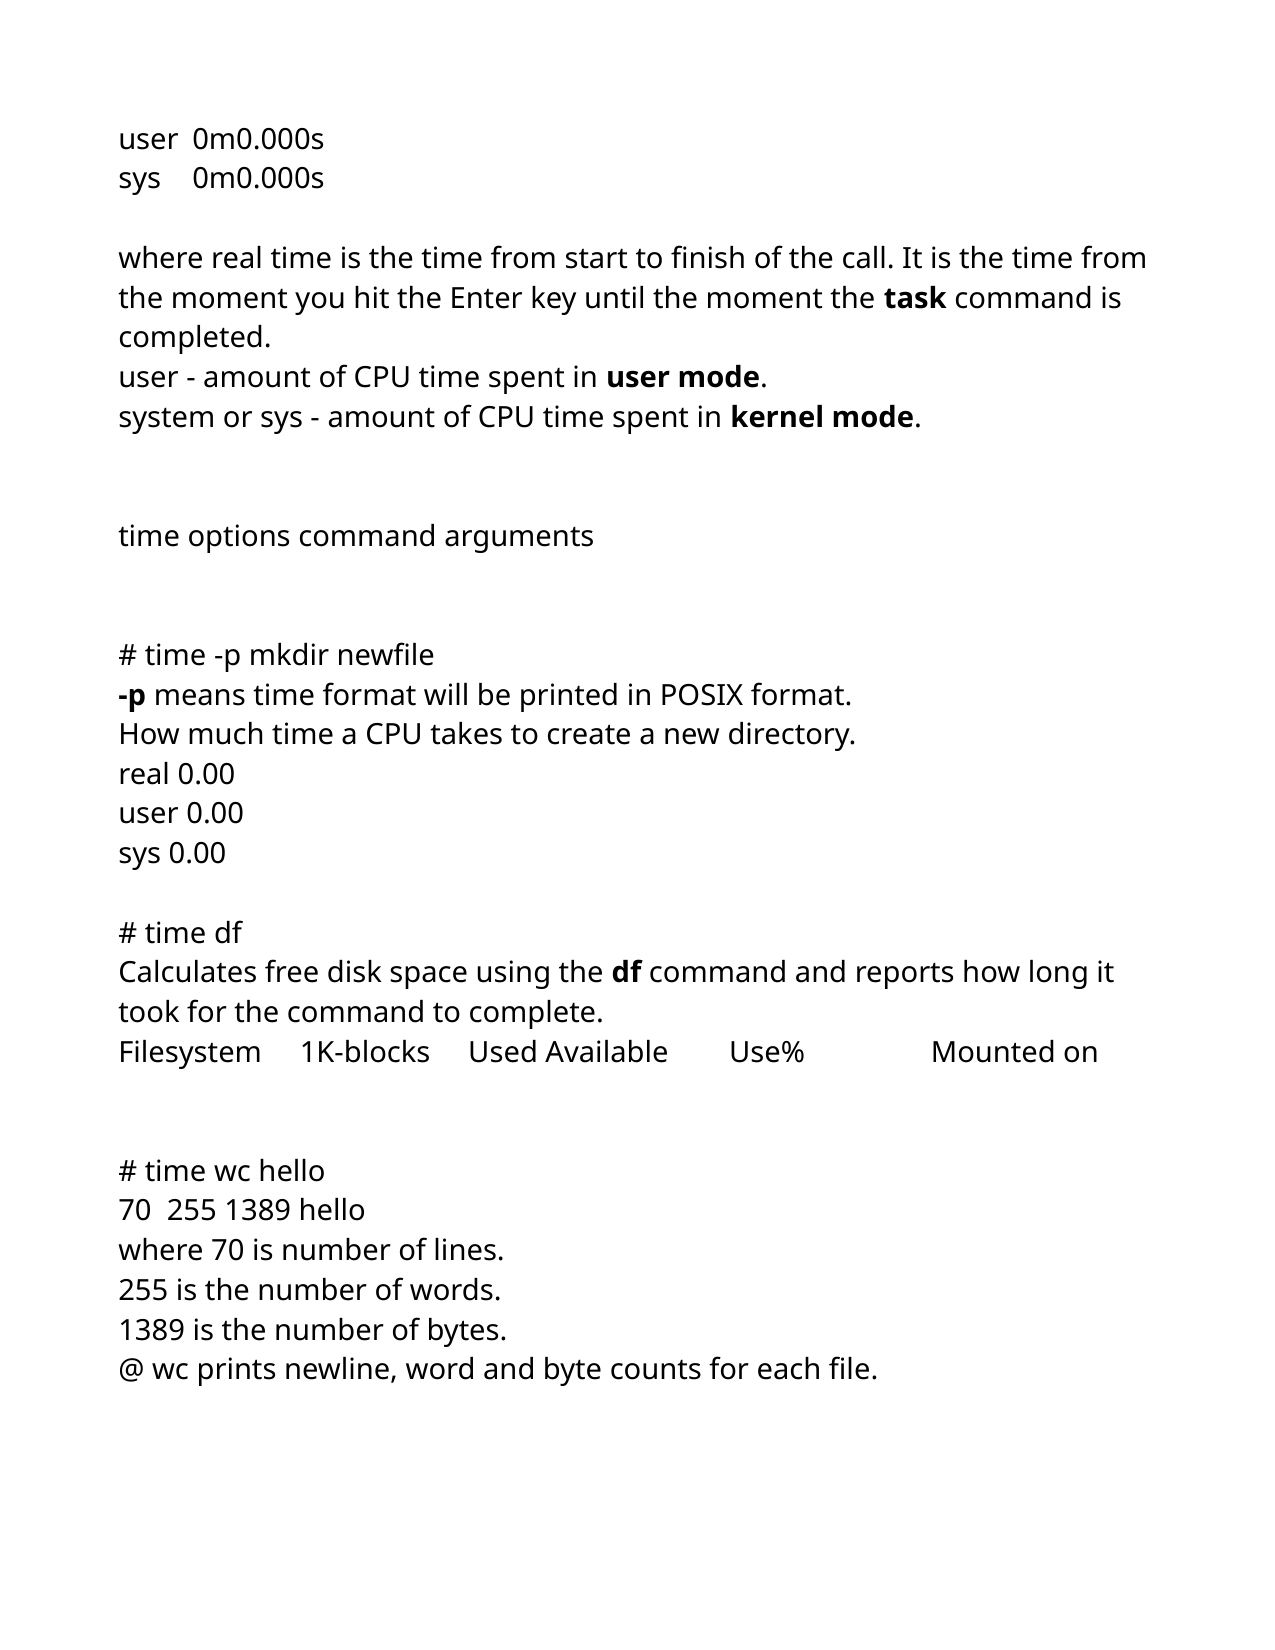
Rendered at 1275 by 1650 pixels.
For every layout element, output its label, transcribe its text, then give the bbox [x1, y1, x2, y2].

text 1389 is the number of bytes. [118, 1309, 1157, 1348]
text where 70 is number of lines. [118, 1229, 1157, 1269]
text # time df [118, 912, 1157, 952]
text 70 255 1389 hello [118, 1190, 1157, 1229]
text user - amount of CPU time spent in user mode. [118, 356, 1157, 396]
text where real time is the time from start to finish of the call. It is the time from the moment you hit the Enter key until the moment the task command is completed. [118, 237, 1157, 356]
text user 0m0.000s [118, 118, 1157, 158]
text # time -p mkdir newfile [118, 634, 1157, 674]
text # time wc hello [118, 1150, 1157, 1190]
text user 0.00 [118, 793, 1157, 832]
text Calculates free disk space using the df command and reports how long it took for the command to complete. [118, 952, 1157, 1031]
text system or sys - amount of CPU time spent in kernel mode. [118, 396, 1157, 436]
text 255 is the number of words. [118, 1269, 1157, 1309]
text -p means time format will be printed in POSIX format. [118, 674, 1157, 713]
text sys 0.00 [118, 832, 1157, 872]
text Filesystem 1K-blocks Used Available Use% Mounted on [118, 1031, 1157, 1071]
text @ wc prints newline, word and byte counts for each file. [118, 1348, 1157, 1388]
text How much time a CPU takes to create a new directory. [118, 713, 1157, 753]
text time options command arguments [118, 515, 1157, 555]
text real 0.00 [118, 753, 1157, 793]
text sys 0m0.000s [118, 158, 1157, 197]
